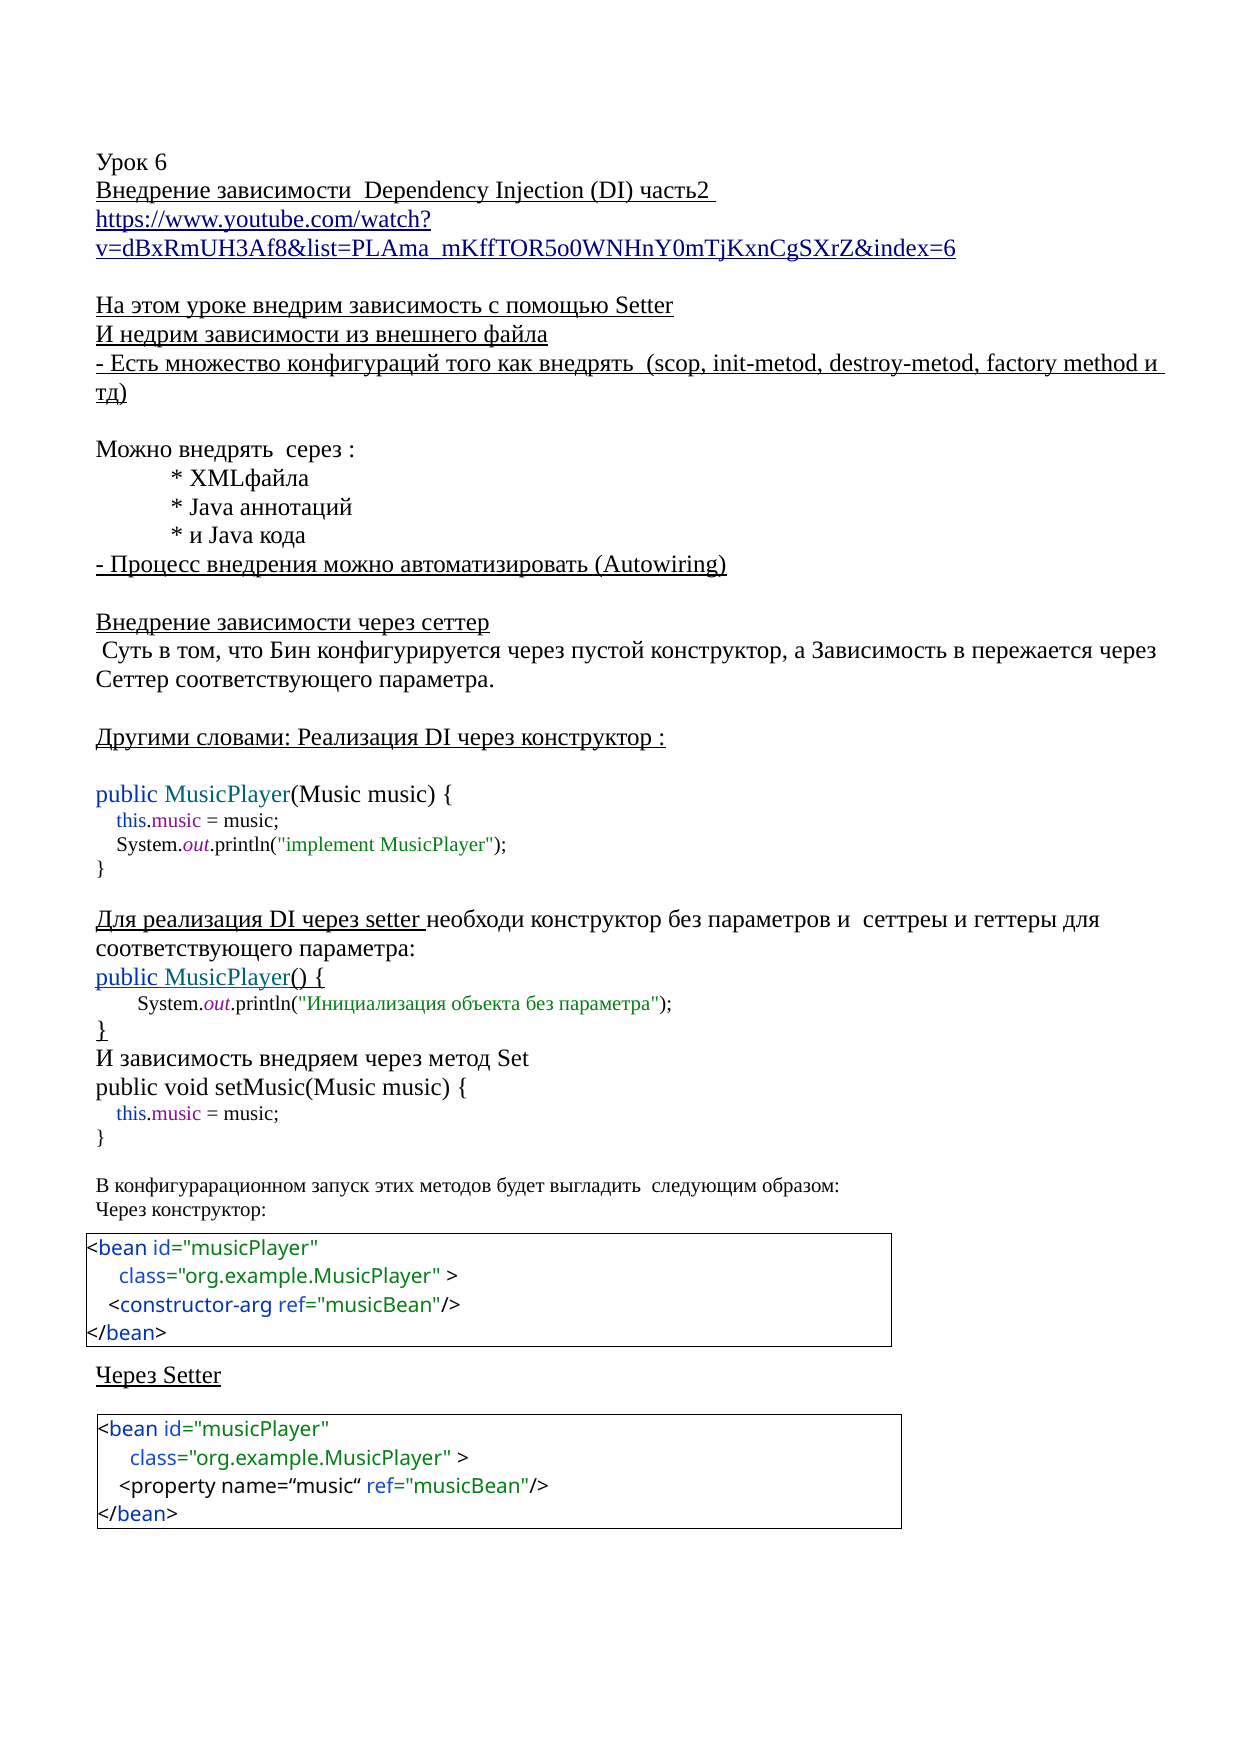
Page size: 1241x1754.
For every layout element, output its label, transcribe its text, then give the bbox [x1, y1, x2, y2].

text Урок 6 [95, 147, 1176, 176]
text Внедрение зависимости через сеттер [95, 607, 1176, 636]
text } [95, 1015, 1176, 1043]
text - Процесс внедрения можно автоматизировать (Autowiring) [95, 549, 1176, 578]
text - Есть множество конфигураций того как внедрять (scop, init-metod, destroy-metod, factory method и тд) [95, 348, 1176, 406]
text Для реализация DI через setter необходи конструктор без параметров и сеттреы и геттеры для соответствующего параметра: [95, 904, 1176, 962]
text https://www.youtube.com/watch?v=dBxRmUH3Af8&list=PLAma_mKffTOR5o0WNHnY0mTjKxnCgSXrZ&index=6 [95, 204, 1176, 262]
text И недрим зависимости из внешнего файла [95, 319, 1176, 348]
text public MusicPlayer() { [95, 962, 1176, 991]
text System.out.println("Инициализация объекта без параметра"); [95, 991, 1176, 1015]
text Можно внедрять серез : [95, 434, 1176, 463]
text this.music = music; [95, 1101, 1176, 1125]
text В конфигурарационном запуск этих методов будет выгладить следующим образом: [95, 1173, 1176, 1197]
text * Java аннотаций [95, 492, 1176, 521]
text Суть в том, что Бин конфигурируется через пустой конструктор, а Зависимость в пережается через Сеттер соответствующего параметра. [95, 636, 1176, 693]
text Внедрение зависимости Dependency Injection (DI) часть2 [95, 176, 1176, 204]
text } [95, 1125, 1176, 1149]
text Через Setter [95, 1360, 1176, 1389]
text И зависимость внедряем через метод Set [95, 1043, 1176, 1072]
text } [95, 856, 1176, 880]
text На этом уроке внедрим зависимость с помощью Setter [95, 291, 1176, 319]
text * XMLфайла [95, 463, 1176, 492]
text Другими словами: Реализация DI через конструктор : [95, 722, 1176, 751]
text * и Java кода [95, 521, 1176, 549]
text this.music = music; [95, 808, 1176, 832]
text Через конструктор: [95, 1197, 1176, 1221]
text public MusicPlayer(Music music) { [95, 779, 1176, 808]
text System.out.println("implement MusicPlayer"); [95, 832, 1176, 856]
text public void setMusic(Music music) { [95, 1072, 1176, 1101]
